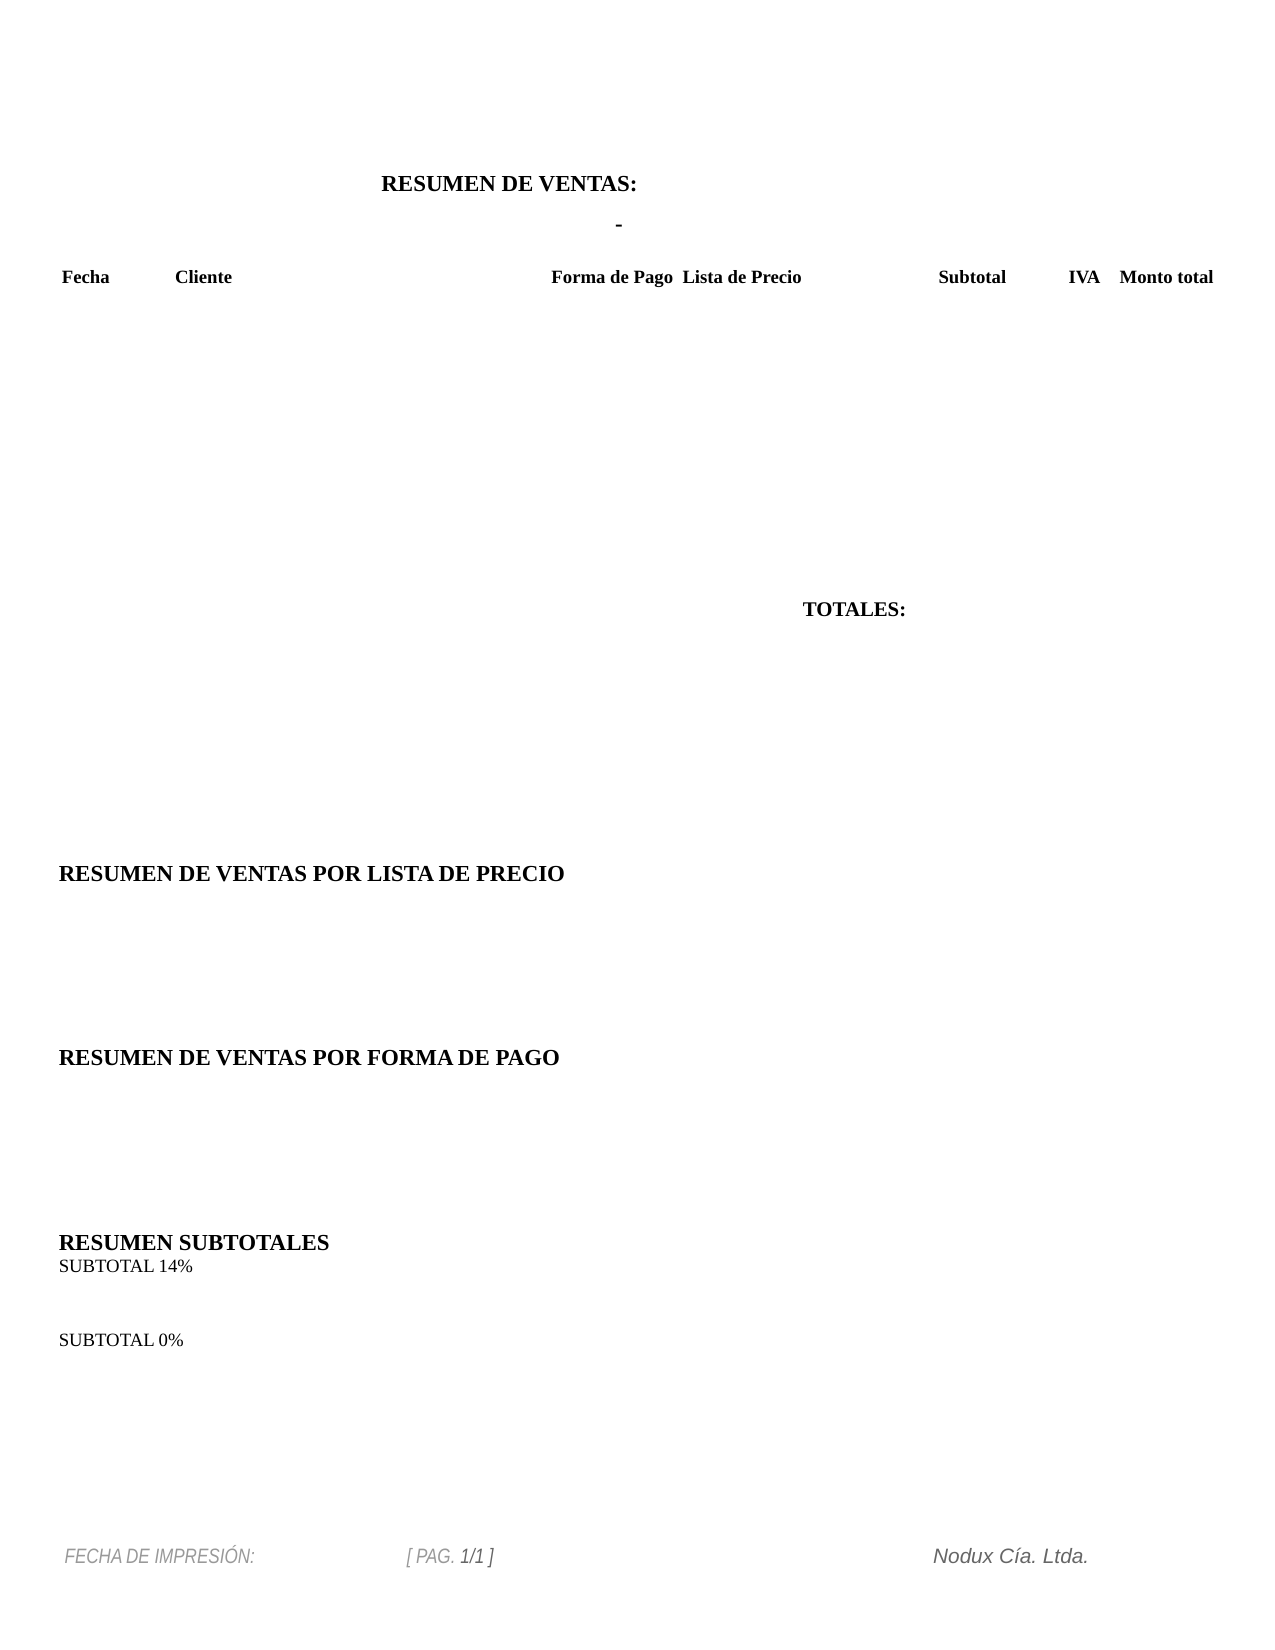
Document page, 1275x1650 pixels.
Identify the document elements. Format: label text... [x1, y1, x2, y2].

table_header Subtotal [906, 263, 1009, 290]
table_cell [1009, 524, 1103, 560]
table_cell <sale.price_list.name> [679, 351, 906, 524]
table_cell [59, 560, 172, 597]
table_cell [172, 524, 548, 560]
table_cell TOTALES: [679, 597, 906, 834]
table_cell [172, 560, 548, 597]
table_cell </for> [59, 524, 172, 560]
table_cell [548, 290, 679, 351]
table_header <for each="line in term_pago_total"> [59, 1071, 377, 1091]
table_header Fecha [59, 263, 172, 290]
table_header <formatLang(subtotal14, company.party.lang, currency=company.currency)> [377, 1255, 630, 1327]
table_cell SUBTOTAL 0% [59, 1327, 377, 1399]
table_cell [377, 979, 630, 1016]
table_cell [548, 560, 679, 597]
table_cell [1103, 290, 1217, 351]
table_cell [548, 524, 679, 560]
table_cell <formatLang(subtotal0, company.party.lang, currency=company.currency)> [377, 1327, 630, 1399]
table_cell <formatLang(sale.total_amount, sale.party.lang, currency=sale.currency)> [1103, 351, 1217, 524]
table_cell <formatLang(total_iva, company.party.lang, currency=company.currency)> [1009, 597, 1103, 834]
table_header [377, 887, 630, 907]
table_cell [1103, 560, 1217, 597]
table_cell <for each="sale in sales"> [59, 290, 172, 351]
table_cell [679, 560, 906, 597]
table_cell <sale.sale_date> [59, 351, 172, 524]
table_cell <sale.party.name> [172, 351, 548, 524]
table_cell [172, 597, 548, 834]
table_cell [59, 597, 172, 834]
table_header IVA [1009, 263, 1103, 290]
table_cell <line.pago> [59, 1091, 377, 1163]
text RESUMEN DE VENTAS POR LISTA DE PRECIO [58, 860, 1216, 887]
table_cell <formatLang(line.total, company.party.lang, currency=company.currency)> [377, 907, 630, 979]
table_cell [377, 1164, 630, 1200]
text RESUMEN DE VENTAS POR FORMA DE PAGO [58, 1044, 1216, 1071]
table_header Lista de Precio [679, 263, 906, 290]
table_header <for each="line in listas_total"> [59, 887, 377, 907]
table_cell [906, 290, 1009, 351]
table_cell [906, 560, 1009, 597]
text <fecha> - <fecha_fin> [58, 210, 1216, 236]
table_cell <formatLang(total_ventas, company.party.lang, currency=company.currency)> [1103, 597, 1217, 834]
table_header Cliente [172, 263, 548, 290]
table_cell [548, 597, 679, 834]
table_header SUBTOTAL 14% [59, 1255, 377, 1327]
table_header [377, 1071, 630, 1091]
table_cell [679, 524, 906, 560]
text RESUMEN DE VENTAS: <vendedor.party.name> [58, 166, 1216, 197]
table_cell <formatLang(line.total, company.party.lang, currency=company.currency)> [377, 1091, 630, 1163]
table_cell [172, 290, 548, 351]
text RESUMEN SUBTOTALES [58, 1229, 1216, 1255]
table_cell [679, 290, 906, 351]
table_cell <formatLang(subtotal_total, company.party.lang, currency=company.currency)> [906, 597, 1009, 834]
table_cell [906, 524, 1009, 560]
table_cell <sale.payment_term.name> [548, 351, 679, 524]
table_cell </for> [59, 979, 377, 1016]
table_header Forma de Pago [548, 263, 679, 290]
table_cell </for> [59, 1164, 377, 1200]
table_cell [1009, 560, 1103, 597]
table_cell <formatLang(sale.untaxed_amount, sale.party.lang, currency=sale.currency)> [906, 351, 1009, 524]
table_cell [1103, 524, 1217, 560]
table_cell <formatLang(sale.tax_amount, sale.party.lang, currency=sale.currency)> [1009, 351, 1103, 524]
subtitle <company.party.name> [58, 135, 1216, 166]
table_cell <line.lista> [59, 907, 377, 979]
table_cell [1009, 290, 1103, 351]
table_header Monto total [1103, 263, 1217, 290]
